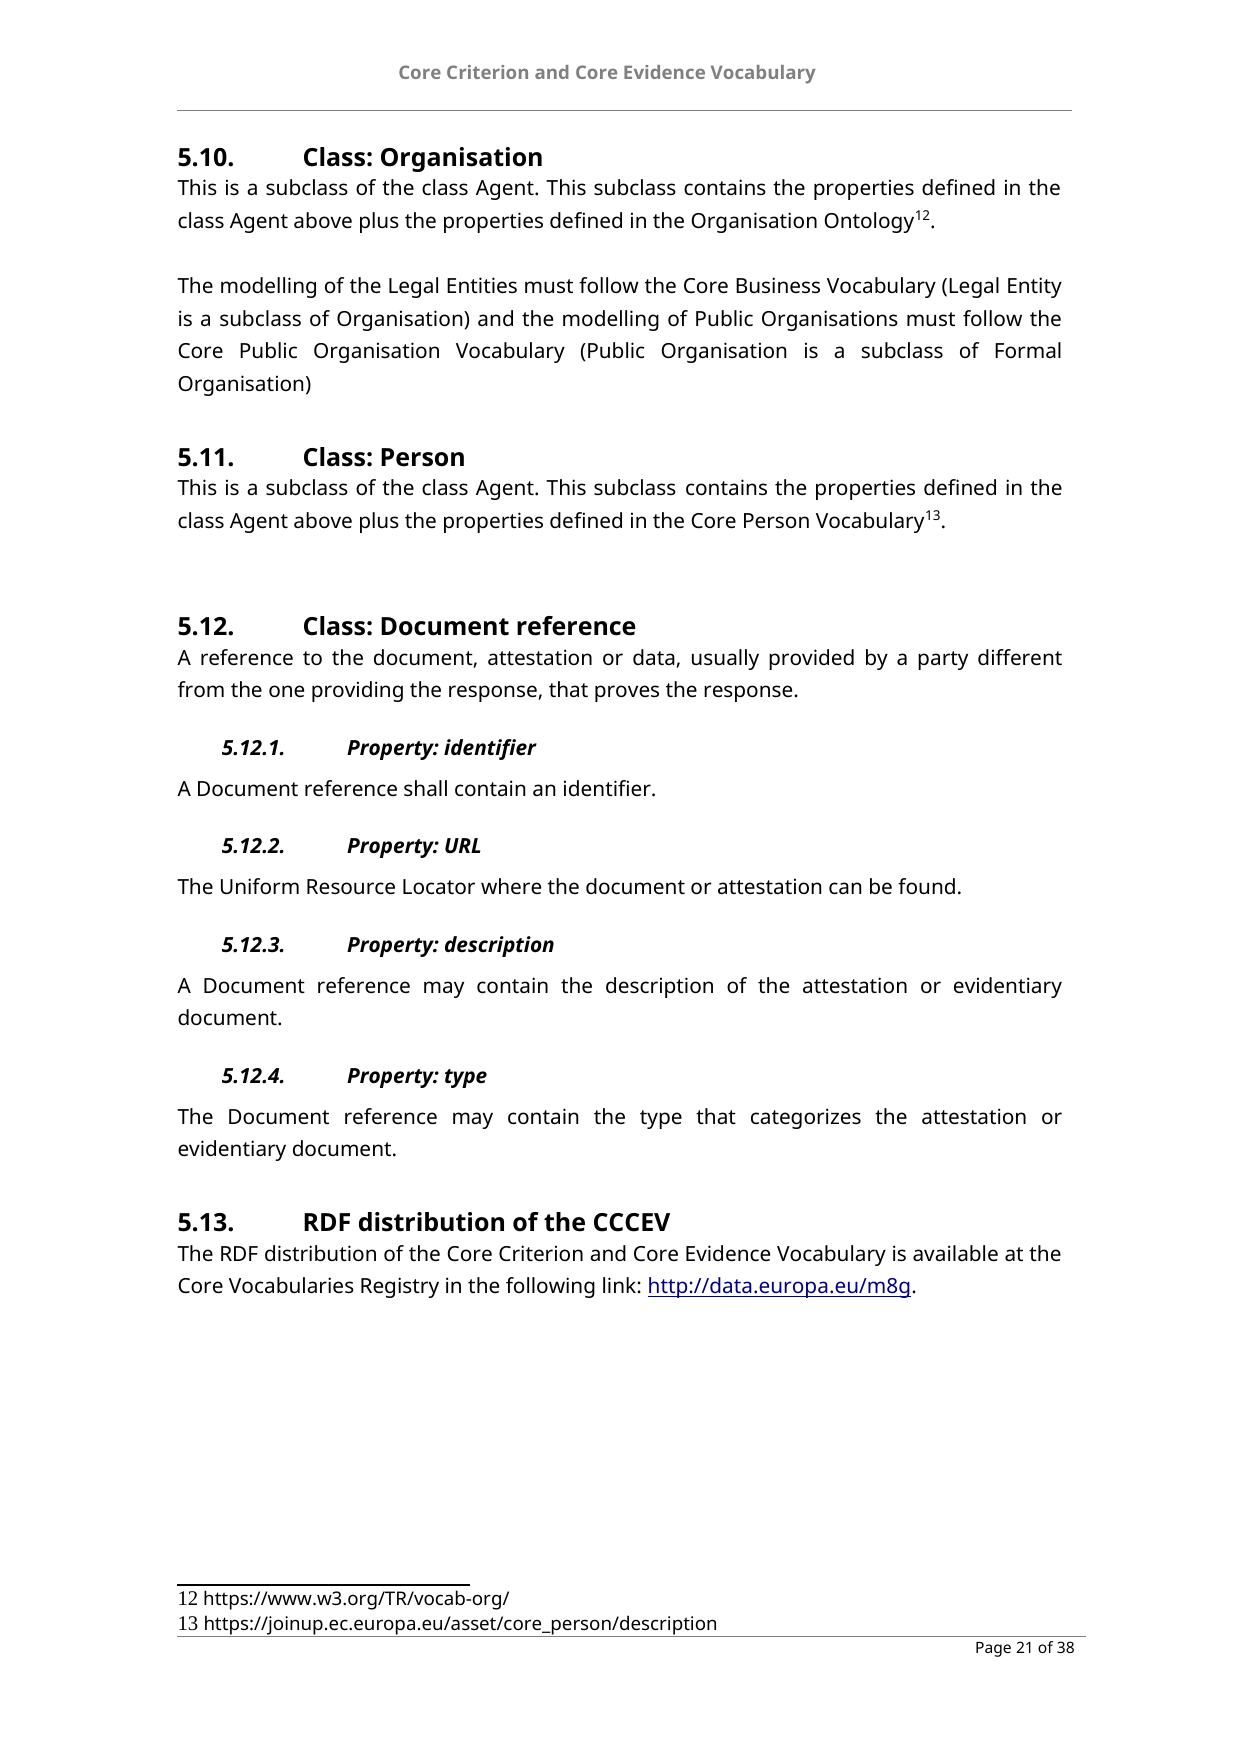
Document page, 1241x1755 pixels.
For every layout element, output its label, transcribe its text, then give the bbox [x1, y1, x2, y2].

subtitle Property: description [222, 930, 1063, 958]
subtitle Property: identifier [222, 733, 1063, 761]
text https://www.w3.org/TR/vocab-org/ [177, 1585, 1063, 1610]
subtitle Class: Person [177, 439, 1063, 473]
subtitle Class: Organisation [177, 139, 1063, 173]
text A reference to the document, attestation or data, usually provided by a party different from the one providing the response, that proves the response. [177, 643, 1063, 704]
text A Document reference shall contain an identifier. [177, 774, 1063, 802]
text The modelling of the Legal Entities must follow the Core Business Vocabulary (Legal Entity is a subclass of Organisation) and the modelling of Public Organisations must follow the Core Public Organisation Vocabulary (Public Organisation is a subclass of Formal Organisation) [177, 271, 1063, 397]
text The RDF distribution of the Core Criterion and Core Evidence Vocabulary is available at the Core Vocabularies Registry in the following link: http://data.europa.eu/m8g. [177, 1239, 1063, 1300]
subtitle Class: Document reference [177, 608, 1063, 643]
text A Document reference may contain the description of the attestation or evidentiary document. [177, 971, 1063, 1032]
text The Document reference may contain the type that categorizes the attestation or evidentiary document. [177, 1102, 1063, 1163]
text This is a subclass of the class Agent. This subclass contains the properties defined in the class Agent above plus the properties defined in the Core Person Vocabulary. [177, 473, 1063, 534]
subtitle Property: URL [222, 831, 1063, 860]
text This is a subclass of the class Agent. This subclass contains the properties defined in the class Agent above plus the properties defined in the Organisation Ontology. [177, 173, 1063, 234]
subtitle RDF distribution of the CCCEV [177, 1205, 1063, 1239]
text The Uniform Resource Locator where the document or attestation can be found. [177, 872, 1063, 901]
subtitle Property: type [222, 1061, 1063, 1089]
text https://joinup.ec.europa.eu/asset/core_person/description [177, 1610, 1063, 1636]
